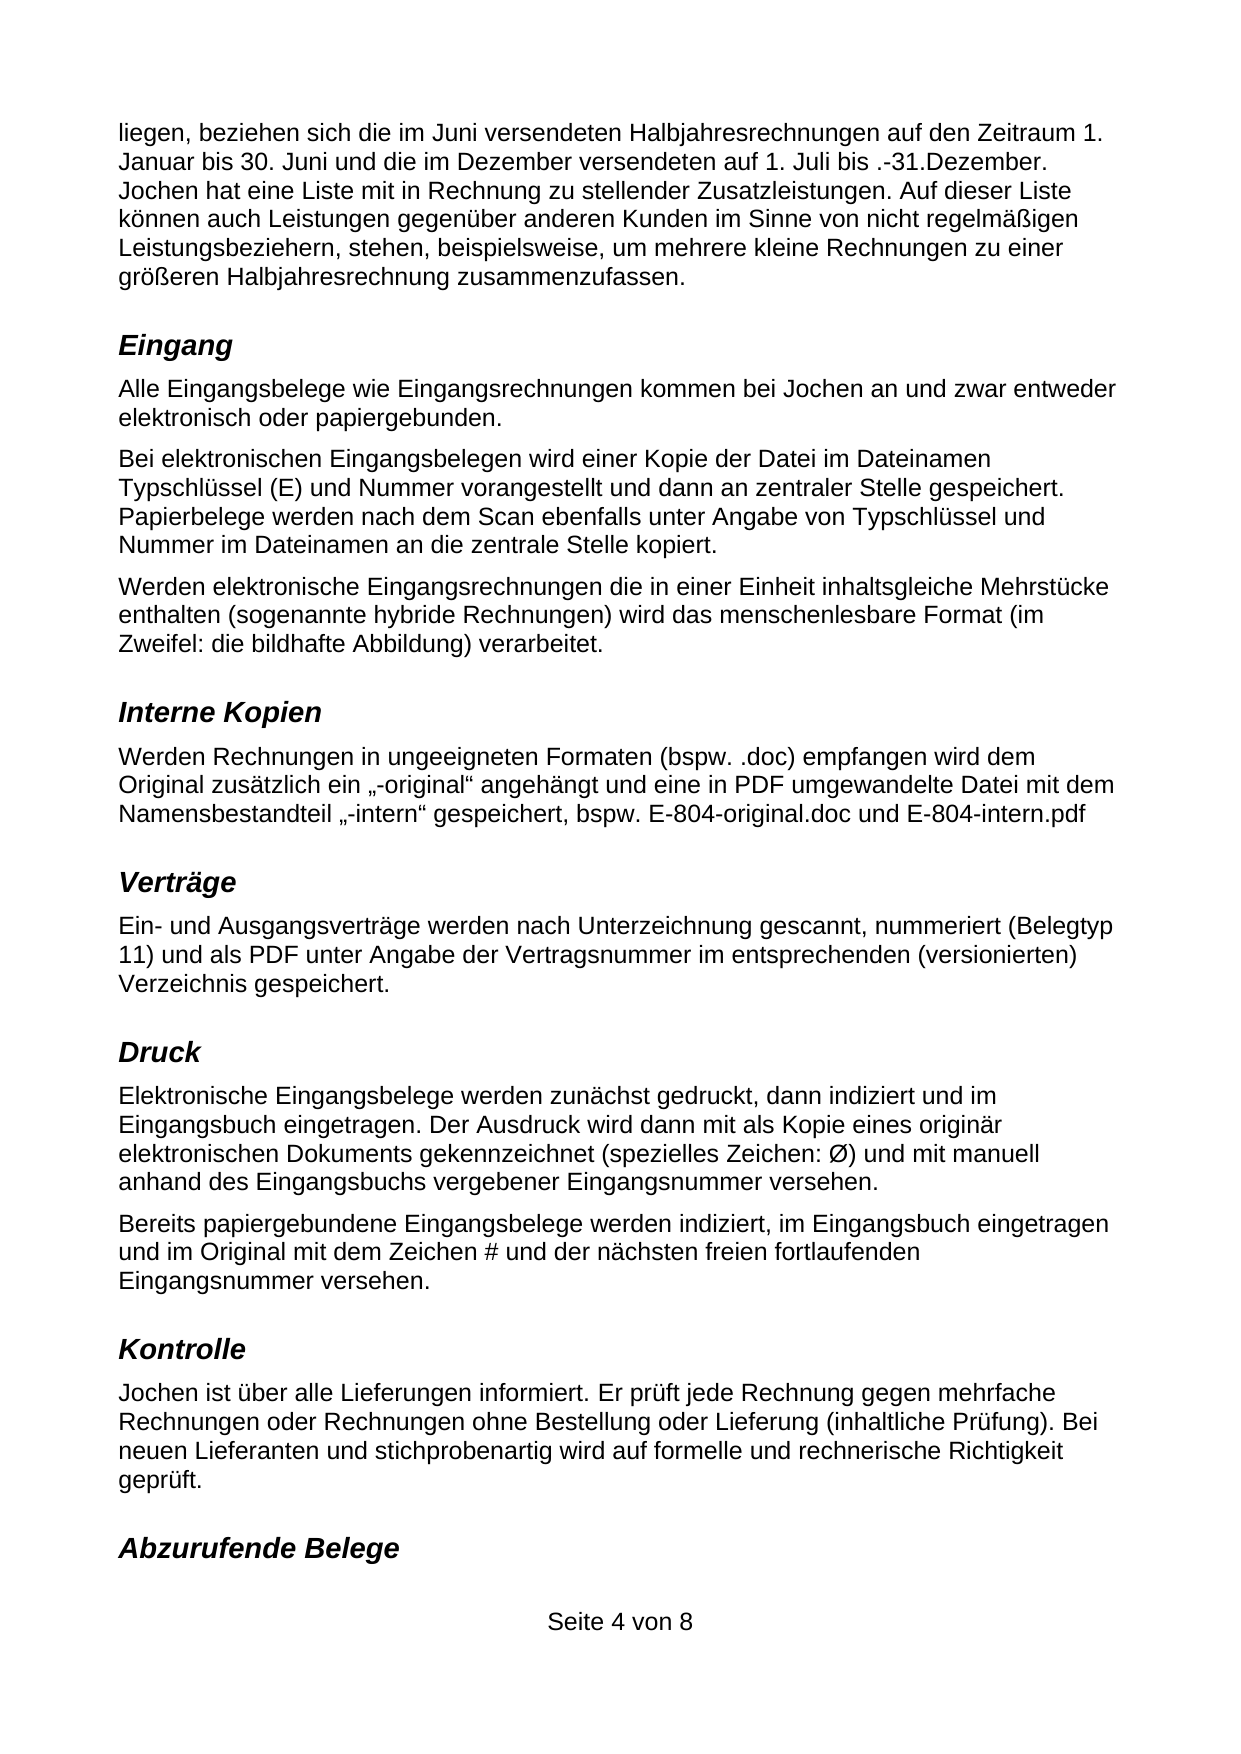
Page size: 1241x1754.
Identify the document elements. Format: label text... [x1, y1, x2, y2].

subtitle Verträge [118, 865, 1122, 899]
text Werden elektronische Eingangsrechnungen die in einer Einheit inhaltsgleiche Mehrstücke enthalten (sogenannte hybride Rechnungen) wird das menschenlesbare Format (im Zweifel: die bildhafte Abbildung) verarbeitet. [118, 572, 1122, 658]
text liegen, beziehen sich die im Juni versendeten Halbjahresrechnungen auf den Zeitraum 1. Januar bis 30. Juni und die im Dezember versendeten auf 1. Juli bis .-31.Dezember. Jochen hat eine Liste mit in Rechnung zu stellender Zusatzleistungen. Auf dieser Liste können auch Leistungen gegenüber anderen Kunden im Sinne von nicht regelmäßigen Leistungsbeziehern, stehen, beispielsweise, um mehrere kleine Rechnungen zu einer größeren Halbjahresrechnung zusammenzufassen. [118, 118, 1122, 291]
subtitle Eingang [118, 328, 1122, 362]
subtitle Kontrolle [118, 1332, 1122, 1366]
subtitle Abzurufende Belege [118, 1531, 1122, 1564]
text Bereits papiergebundene Eingangsbelege werden indiziert, im Eingangsbuch eingetragen und im Original mit dem Zeichen # und der nächsten freien fortlaufenden Eingangsnummer versehen. [118, 1208, 1122, 1295]
text Jochen ist über alle Lieferungen informiert. Er prüft jede Rechnung gegen mehrfache Rechnungen oder Rechnungen ohne Bestellung oder Lieferung (inhaltliche Prüfung). Bei neuen Lieferanten und stichprobenartig wird auf formelle und rechnerische Richtigkeit geprüft. [118, 1378, 1122, 1493]
text Elektronische Eingangsbelege werden zunächst gedruckt, dann indiziert und im Eingangsbuch eingetragen. Der Ausdruck wird dann mit als Kopie eines originär elektronischen Dokuments gekennzeichnet (spezielles Zeichen: Ø) und mit manuell anhand des Eingangsbuchs vergebener Eingangsnummer versehen. [118, 1081, 1122, 1196]
text Alle Eingangsbelege wie Eingangsrechnungen kommen bei Jochen an und zwar entweder elektronisch oder papiergebunden. [118, 374, 1122, 432]
subtitle Interne Kopien [118, 695, 1122, 729]
subtitle Druck [118, 1035, 1122, 1068]
text Bei elektronischen Eingangsbelegen wird einer Kopie der Datei im Dateinamen Typschlüssel (E) und Nummer vorangestellt und dann an zentraler Stelle gespeichert. Papierbelege werden nach dem Scan ebenfalls unter Angabe von Typschlüssel und Nummer im Dateinamen an die zentrale Stelle kopiert. [118, 444, 1122, 559]
text Werden Rechnungen in ungeeigneten Formaten (bspw. .doc) empfangen wird dem Original zusätzlich ein „-original“ angehängt und eine in PDF umgewandelte Datei mit dem Namensbestandteil „-intern“ gespeichert, bspw. E-804-original.doc und E-804-intern.pdf [118, 741, 1122, 828]
text Ein- und Ausgangsverträge werden nach Unterzeichnung gescannt, nummeriert (Belegtyp 11) und als PDF unter Angabe der Vertragsnummer im entsprechenden (versionierten) Verzeichnis gespeichert. [118, 911, 1122, 997]
